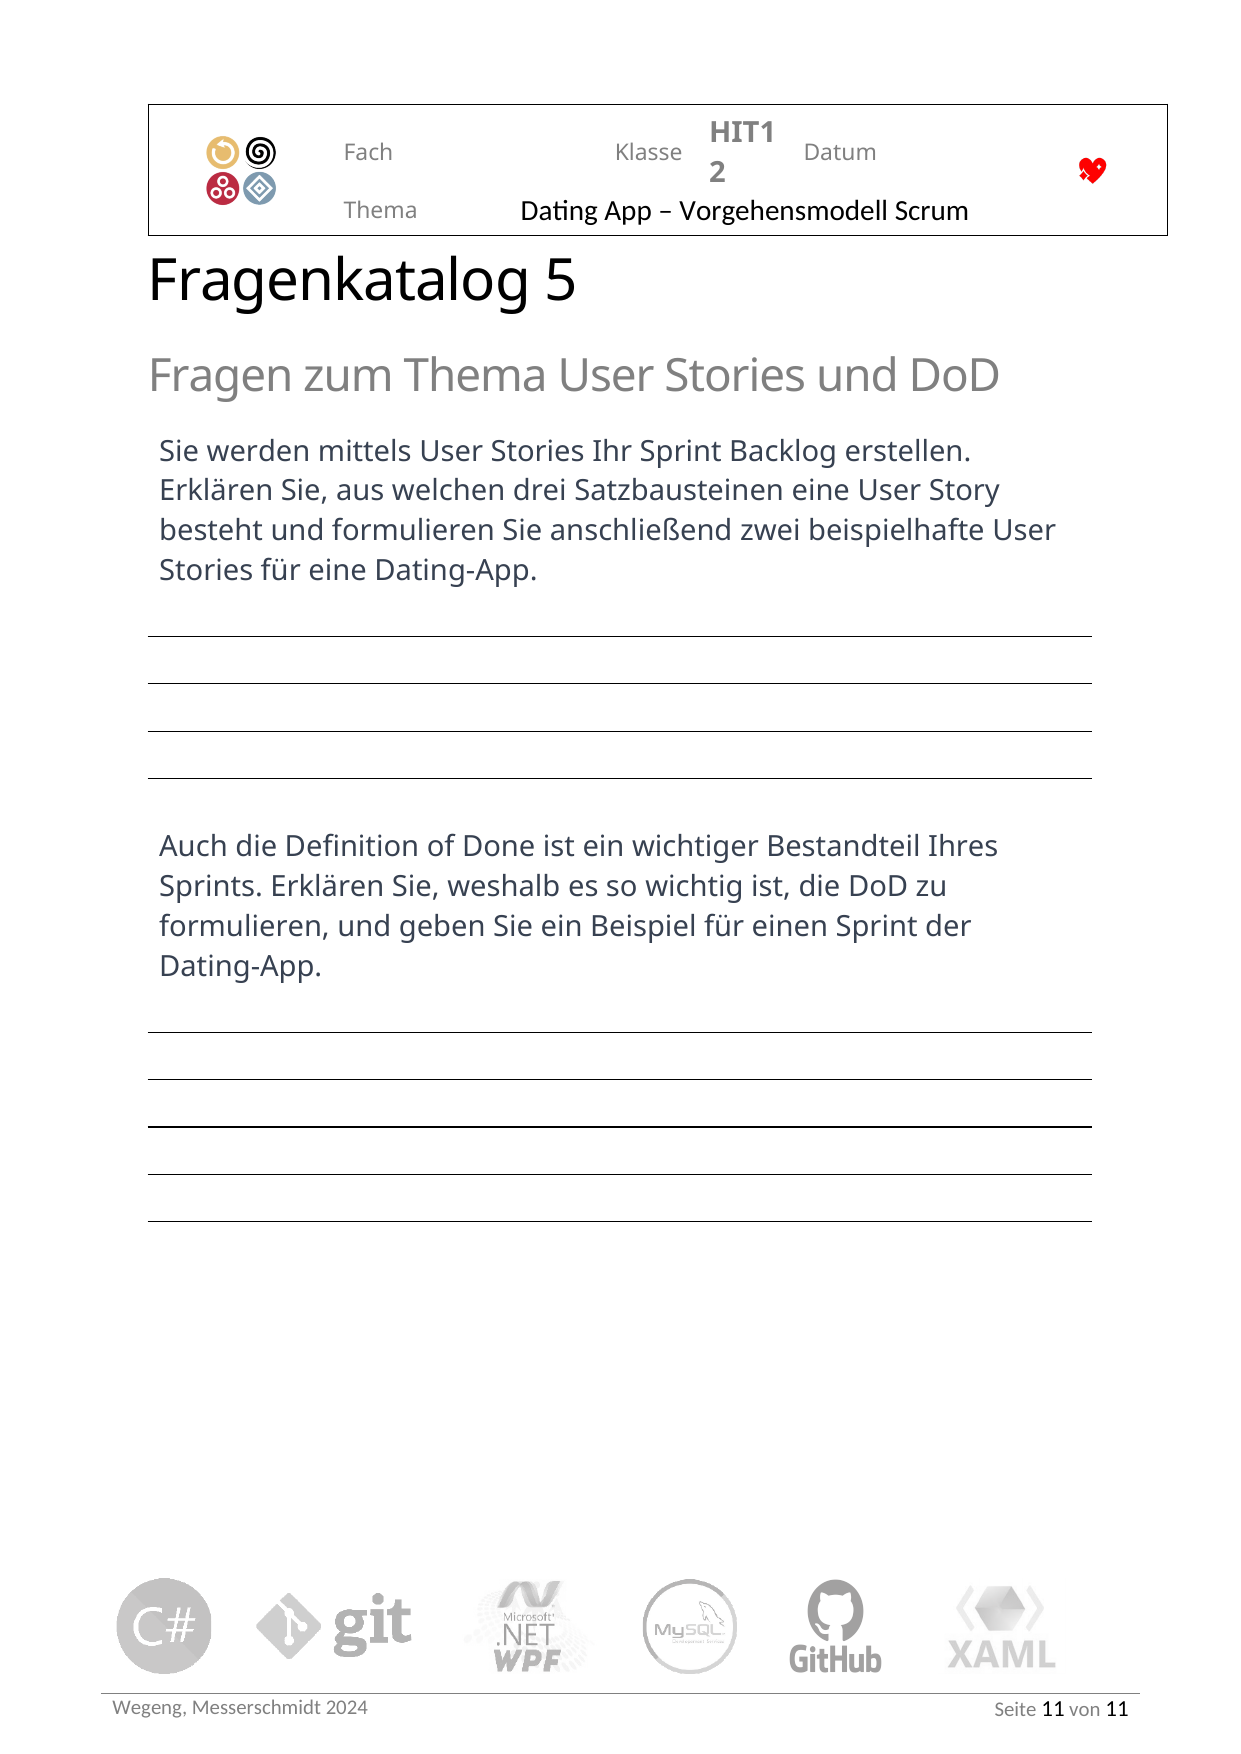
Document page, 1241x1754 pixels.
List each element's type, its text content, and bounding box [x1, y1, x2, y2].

table_cell [148, 732, 1092, 778]
table_header Sie werden mittels User Stories Ihr Sprint Backlog erstellen. Erklären Sie, aus welchen drei Satzbausteinen eine User Story besteht und formulieren Sie anschließend zwei beispielhafte User Stories für eine Dating-App. [148, 430, 1092, 589]
picture [200, 133, 280, 206]
picture [116, 1578, 212, 1674]
table_cell [148, 589, 1092, 636]
table_cell [148, 684, 1092, 731]
table_cell [148, 1128, 1092, 1174]
picture [1073, 154, 1112, 185]
picture [256, 1593, 412, 1659]
table_cell [148, 985, 1092, 1032]
table_cell [148, 1175, 1092, 1221]
text Fragenkatalog 5 [148, 238, 1093, 317]
picture [642, 1579, 737, 1674]
table_header Auch die Definition of Done ist ein wichtiger Bestandteil Ihres Sprints. Erklären Sie, weshalb es so wichtig ist, die DoD zu formulieren, und geben Sie ein Beispiel für einen Sprint der Dating-App. [148, 826, 1092, 984]
picture [937, 1578, 1066, 1674]
picture [808, 1578, 885, 1674]
picture [456, 1579, 599, 1674]
text Fragen zum Thema User Stories und DoD [148, 342, 1093, 405]
table_cell [148, 1080, 1092, 1126]
table_cell [148, 1033, 1092, 1079]
table_cell [148, 637, 1092, 683]
